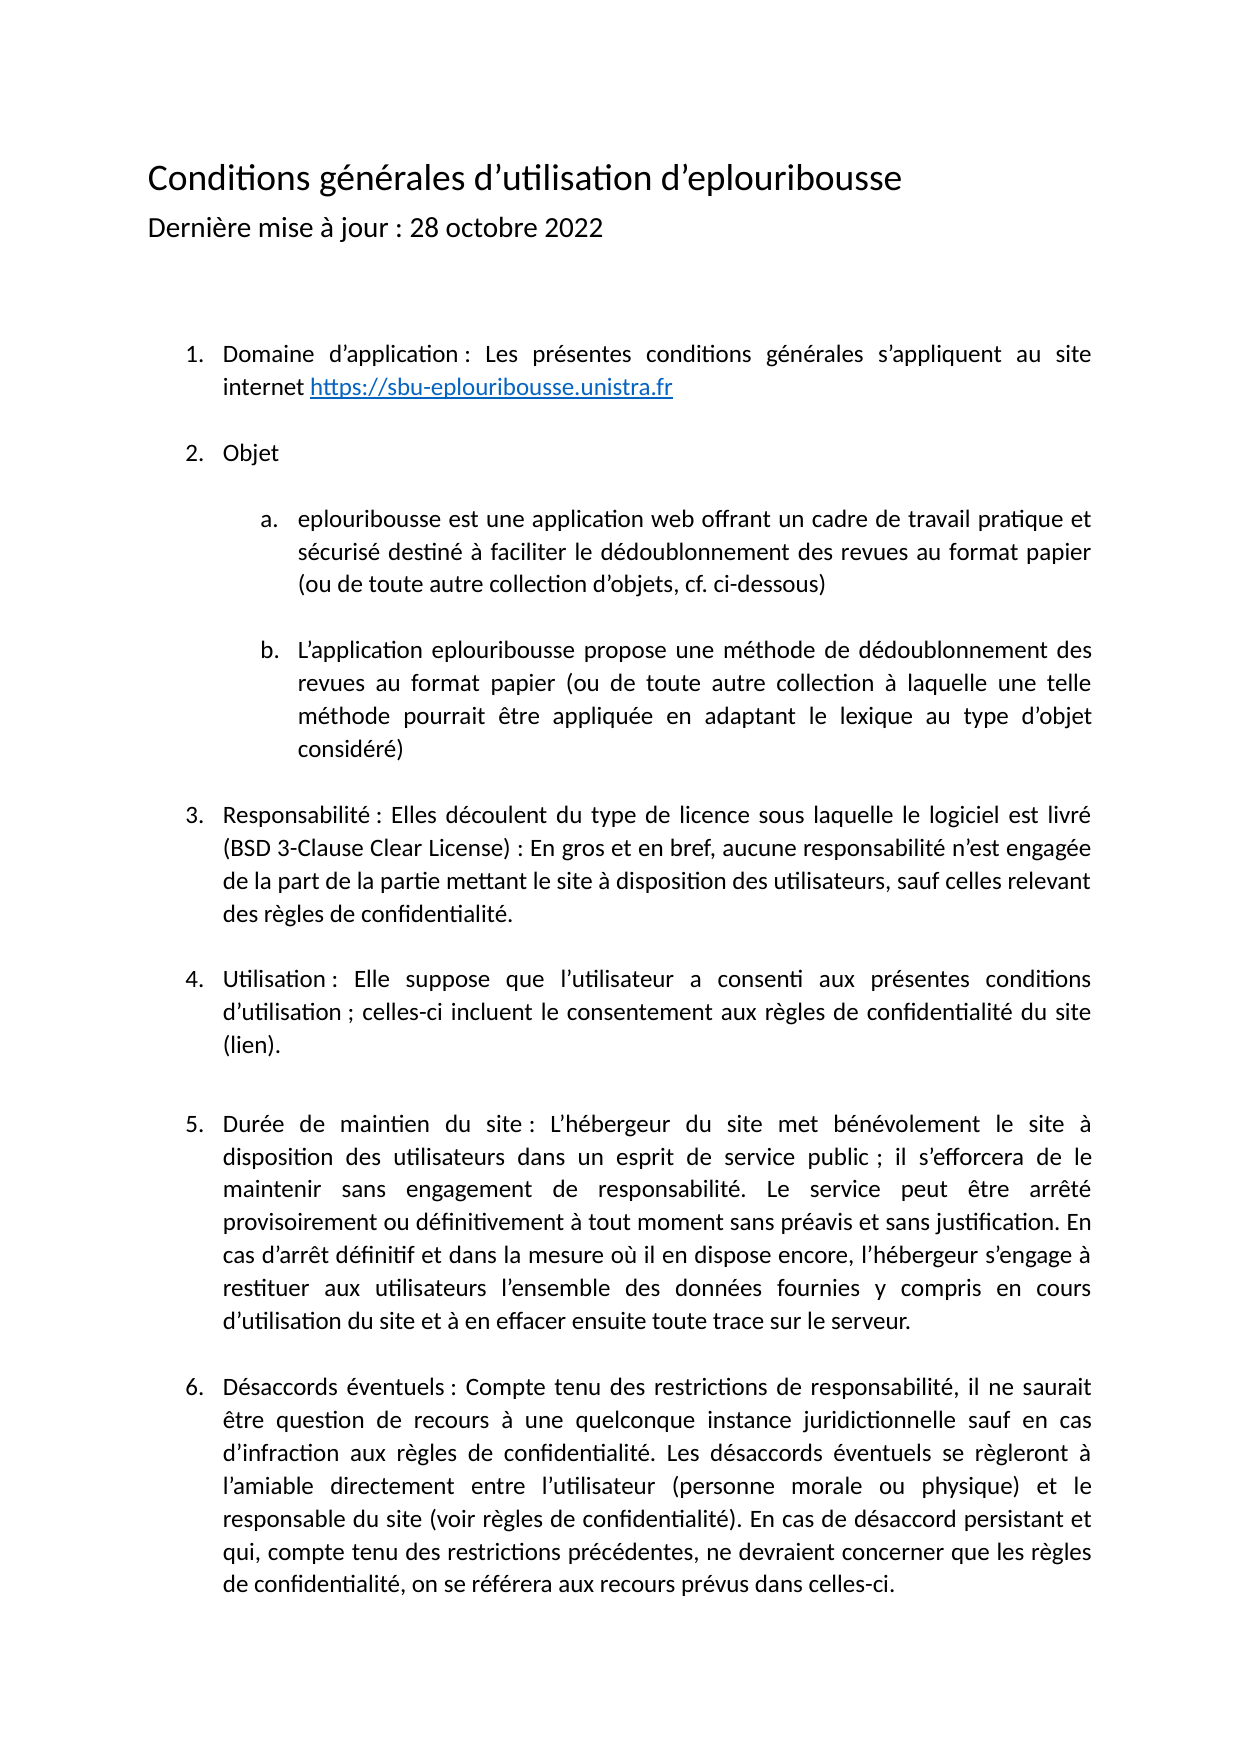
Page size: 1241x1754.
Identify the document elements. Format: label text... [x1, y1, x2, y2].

list Objet [185, 437, 1093, 467]
list Désaccords éventuels : Compte tenu des restrictions de responsabilité, il ne saurait être question de recours à une quelconque instance juridictionnelle sauf en cas d’infraction aux règles de confidentialité. Les désaccords éventuels se règleront à l’amiable directement entre l’utilisateur (personne morale ou physique) et le responsable du site (voir règles de confidentialité). En cas de désaccord persistant et qui, compte tenu des restrictions précédentes, ne devraient concerner que les règles de confidentialité, on se référera aux recours prévus dans celles-ci. [185, 1371, 1093, 1599]
text Dernière mise à jour : 28 octobre 2022 [148, 209, 1093, 245]
list L’application eplouribousse propose une méthode de dédoublonnement des revues au format papier (ou de toute autre collection à laquelle une telle méthode pourrait être appliquée en adaptant le lexique au type d’objet considéré) [260, 634, 1093, 764]
list Domaine d’application : Les présentes conditions générales s’appliquent au site internet https://sbu-eplouribousse.unistra.fr [185, 338, 1093, 402]
list eplouribousse est une application web offrant un cadre de travail pratique et sécurisé destiné à faciliter le dédoublonnement des revues au format papier (ou de toute autre collection d’objets, cf. ci-dessous) [260, 503, 1093, 599]
list Responsabilité : Elles découlent du type de licence sous laquelle le logiciel est livré (BSD 3-Clause Clear License) : En gros et en bref, aucune responsabilité n’est engagée de la part de la partie mettant le site à disposition des utilisateurs, sauf celles relevant des règles de confidentialité. [185, 799, 1093, 928]
text Conditions générales d’utilisation d’eplouribousse [148, 154, 1093, 200]
list Utilisation : Elle suppose que l’utilisateur a consenti aux présentes conditions d’utilisation ; celles-ci incluent le consentement aux règles de confidentialité du site (lien). [185, 963, 1093, 1060]
list Durée de maintien du site : L’hébergeur du site met bénévolement le site à disposition des utilisateurs dans un esprit de service public ; il s’efforcera de le maintenir sans engagement de responsabilité. Le service peut être arrêté provisoirement ou définitivement à tout moment sans préavis et sans justification. En cas d’arrêt définitif et dans la mesure où il en dispose encore, l’hébergeur s’engage à restituer aux utilisateurs l’ensemble des données fournies y compris en cours d’utilisation du site et à en effacer ensuite toute trace sur le serveur. [185, 1108, 1093, 1336]
